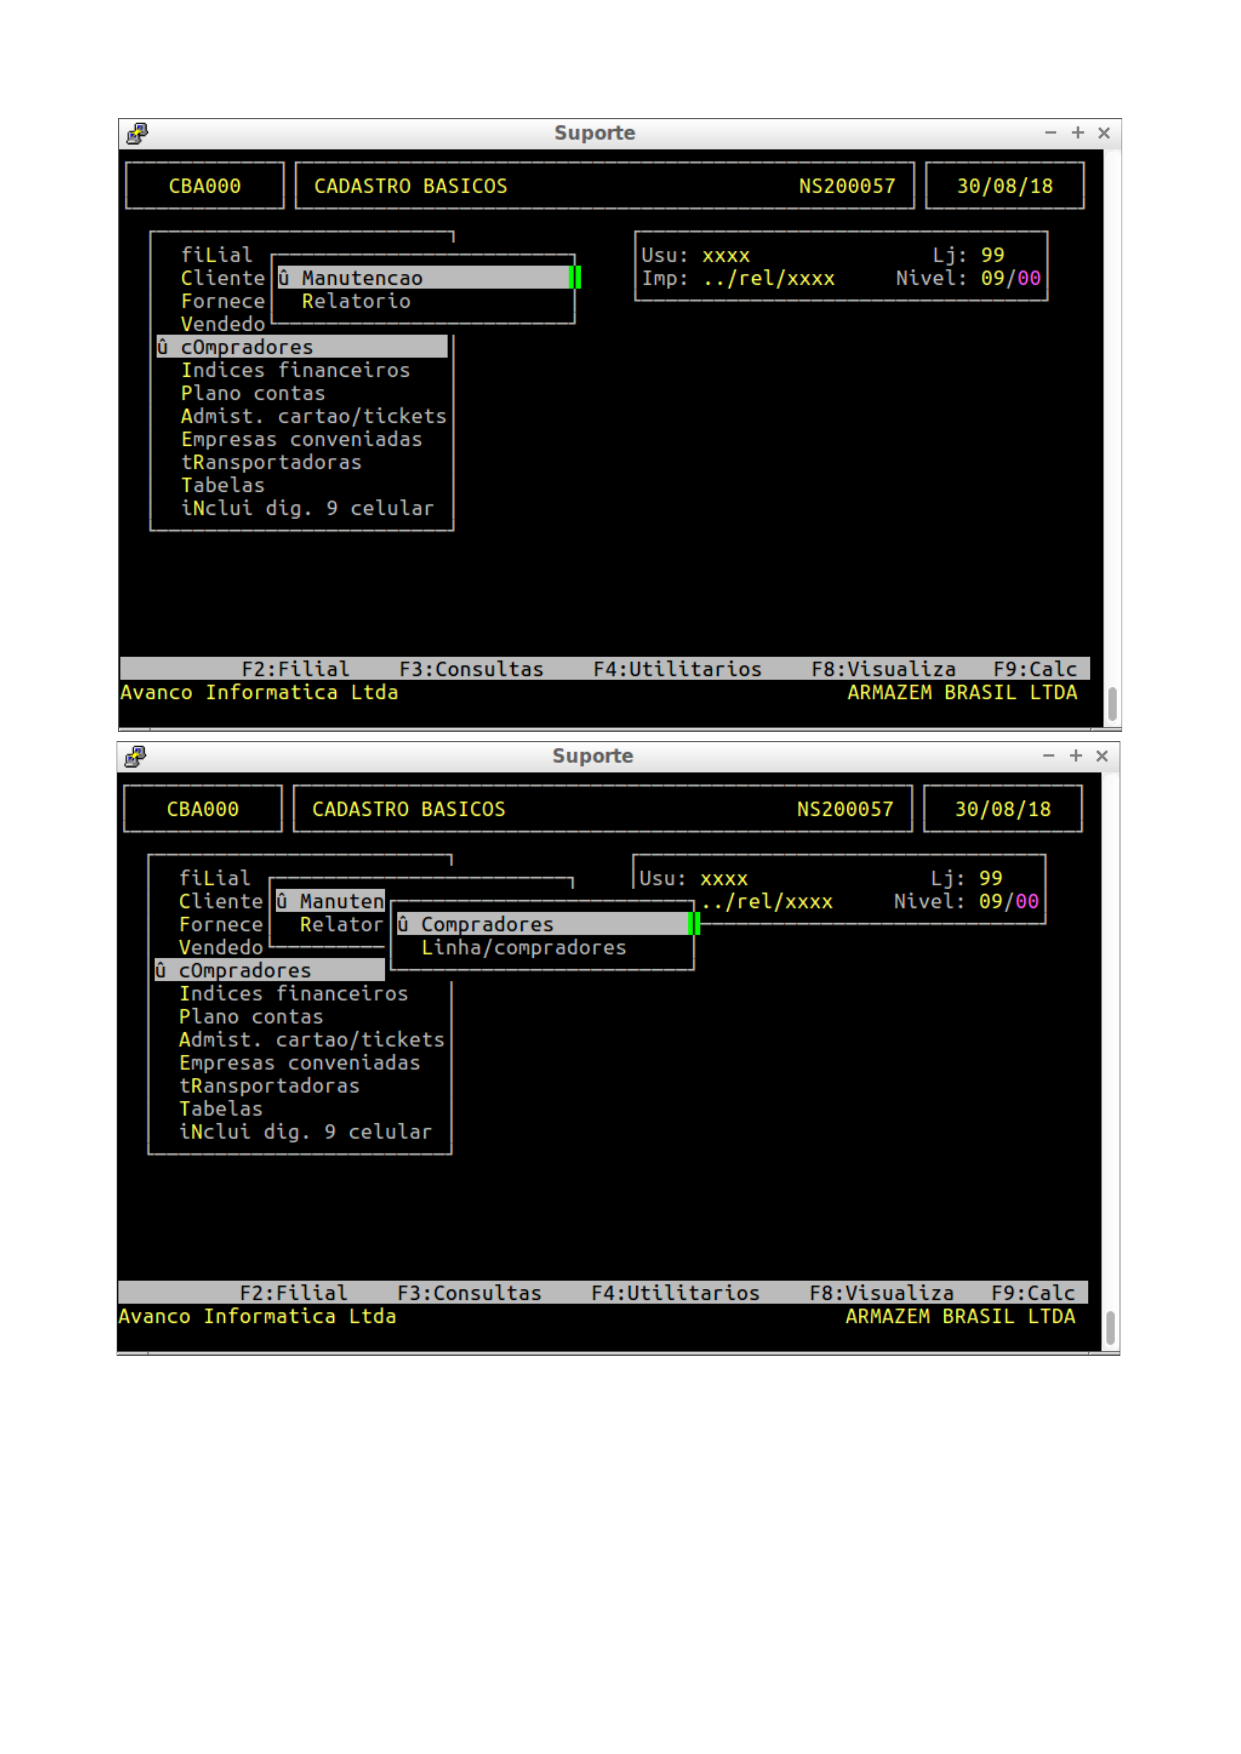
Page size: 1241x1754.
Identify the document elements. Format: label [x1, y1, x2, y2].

picture [116, 741, 1121, 1356]
picture [118, 118, 1123, 732]
